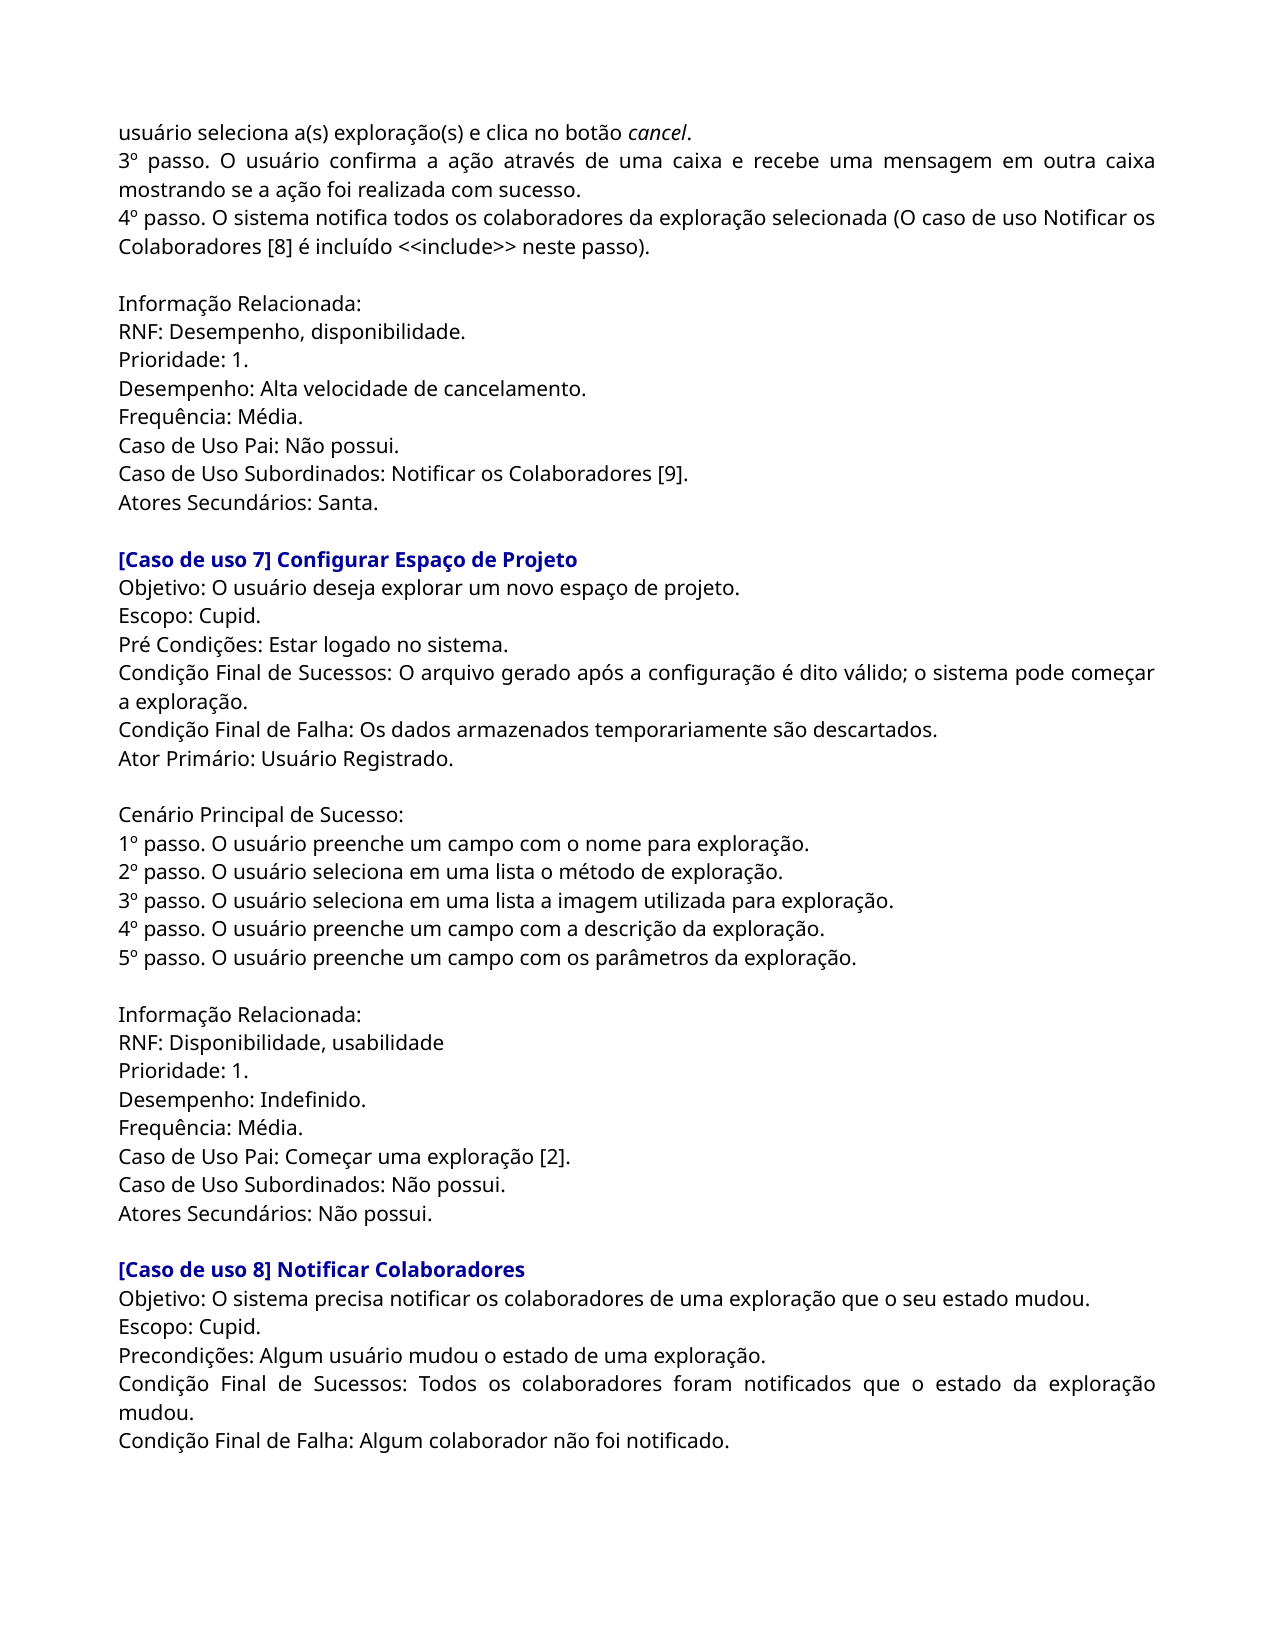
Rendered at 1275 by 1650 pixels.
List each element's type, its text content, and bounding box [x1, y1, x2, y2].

text Condição Final de Sucessos: O arquivo gerado após a configuração é dito válido; o sistema pode começar a exploração. [118, 658, 1157, 715]
text 2º passo. O usuário seleciona em uma lista o método de exploração. [118, 857, 1157, 886]
text Pré Condições: Estar logado no sistema. [118, 630, 1157, 658]
text Condição Final de Falha: Algum colaborador não foi notificado. [118, 1426, 1157, 1455]
text Cenário Principal de Sucesso: [118, 801, 1157, 829]
text RNF: Desempenho, disponibilidade. [118, 317, 1157, 346]
text Prioridade: 1. [118, 1057, 1157, 1085]
text Desempenho: Indefinido. [118, 1085, 1157, 1113]
text Frequência: Média. [118, 1113, 1157, 1142]
text 5º passo. O usuário preenche um campo com os parâmetros da exploração. [118, 943, 1157, 971]
text [Caso de uso 8] Notificar Colaboradores [118, 1256, 1157, 1284]
text usuário seleciona a(s) exploração(s) e clica no botão cancel. [118, 118, 1157, 147]
text Objetivo: O usuário deseja explorar um novo espaço de projeto. [118, 573, 1157, 602]
text Precondições: Algum usuário mudou o estado de uma exploração. [118, 1341, 1157, 1369]
text Caso de Uso Pai: Não possui. [118, 431, 1157, 459]
text RNF: Disponibilidade, usabilidade [118, 1028, 1157, 1057]
text Informação Relacionada: [118, 289, 1157, 317]
text Caso de Uso Subordinados: Não possui. [118, 1170, 1157, 1199]
text Informação Relacionada: [118, 1000, 1157, 1028]
text 4º passo. O sistema notifica todos os colaboradores da exploração selecionada (O caso de uso Notificar os Colaboradores [8] é incluído <<include>> neste passo). [118, 203, 1157, 260]
text Escopo: Cupid. [118, 1312, 1157, 1341]
text Caso de Uso Subordinados: Notificar os Colaboradores [9]. [118, 459, 1157, 488]
text Ator Primário: Usuário Registrado. [118, 744, 1157, 772]
text Escopo: Cupid. [118, 602, 1157, 630]
text Atores Secundários: Não possui. [118, 1199, 1157, 1227]
text Desempenho: Alta velocidade de cancelamento. [118, 374, 1157, 402]
text 3º passo. O usuário confirma a ação através de uma caixa e recebe uma mensagem em outra caixa mostrando se a ação foi realizada com sucesso. [118, 147, 1157, 203]
text Frequência: Média. [118, 402, 1157, 431]
text 1º passo. O usuário preenche um campo com o nome para exploração. [118, 829, 1157, 857]
text Prioridade: 1. [118, 346, 1157, 374]
text 3º passo. O usuário seleciona em uma lista a imagem utilizada para exploração. [118, 886, 1157, 914]
text 4º passo. O usuário preenche um campo com a descrição da exploração. [118, 914, 1157, 943]
text Objetivo: O sistema precisa notificar os colaboradores de uma exploração que o seu estado mudou. [118, 1284, 1157, 1312]
text [Caso de uso 7] Configurar Espaço de Projeto [118, 545, 1157, 573]
text Condição Final de Sucessos: Todos os colaboradores foram notificados que o estado da exploração mudou. [118, 1369, 1157, 1426]
text Atores Secundários: Santa. [118, 488, 1157, 516]
text Condição Final de Falha: Os dados armazenados temporariamente são descartados. [118, 715, 1157, 744]
text Caso de Uso Pai: Começar uma exploração [2]. [118, 1142, 1157, 1170]
